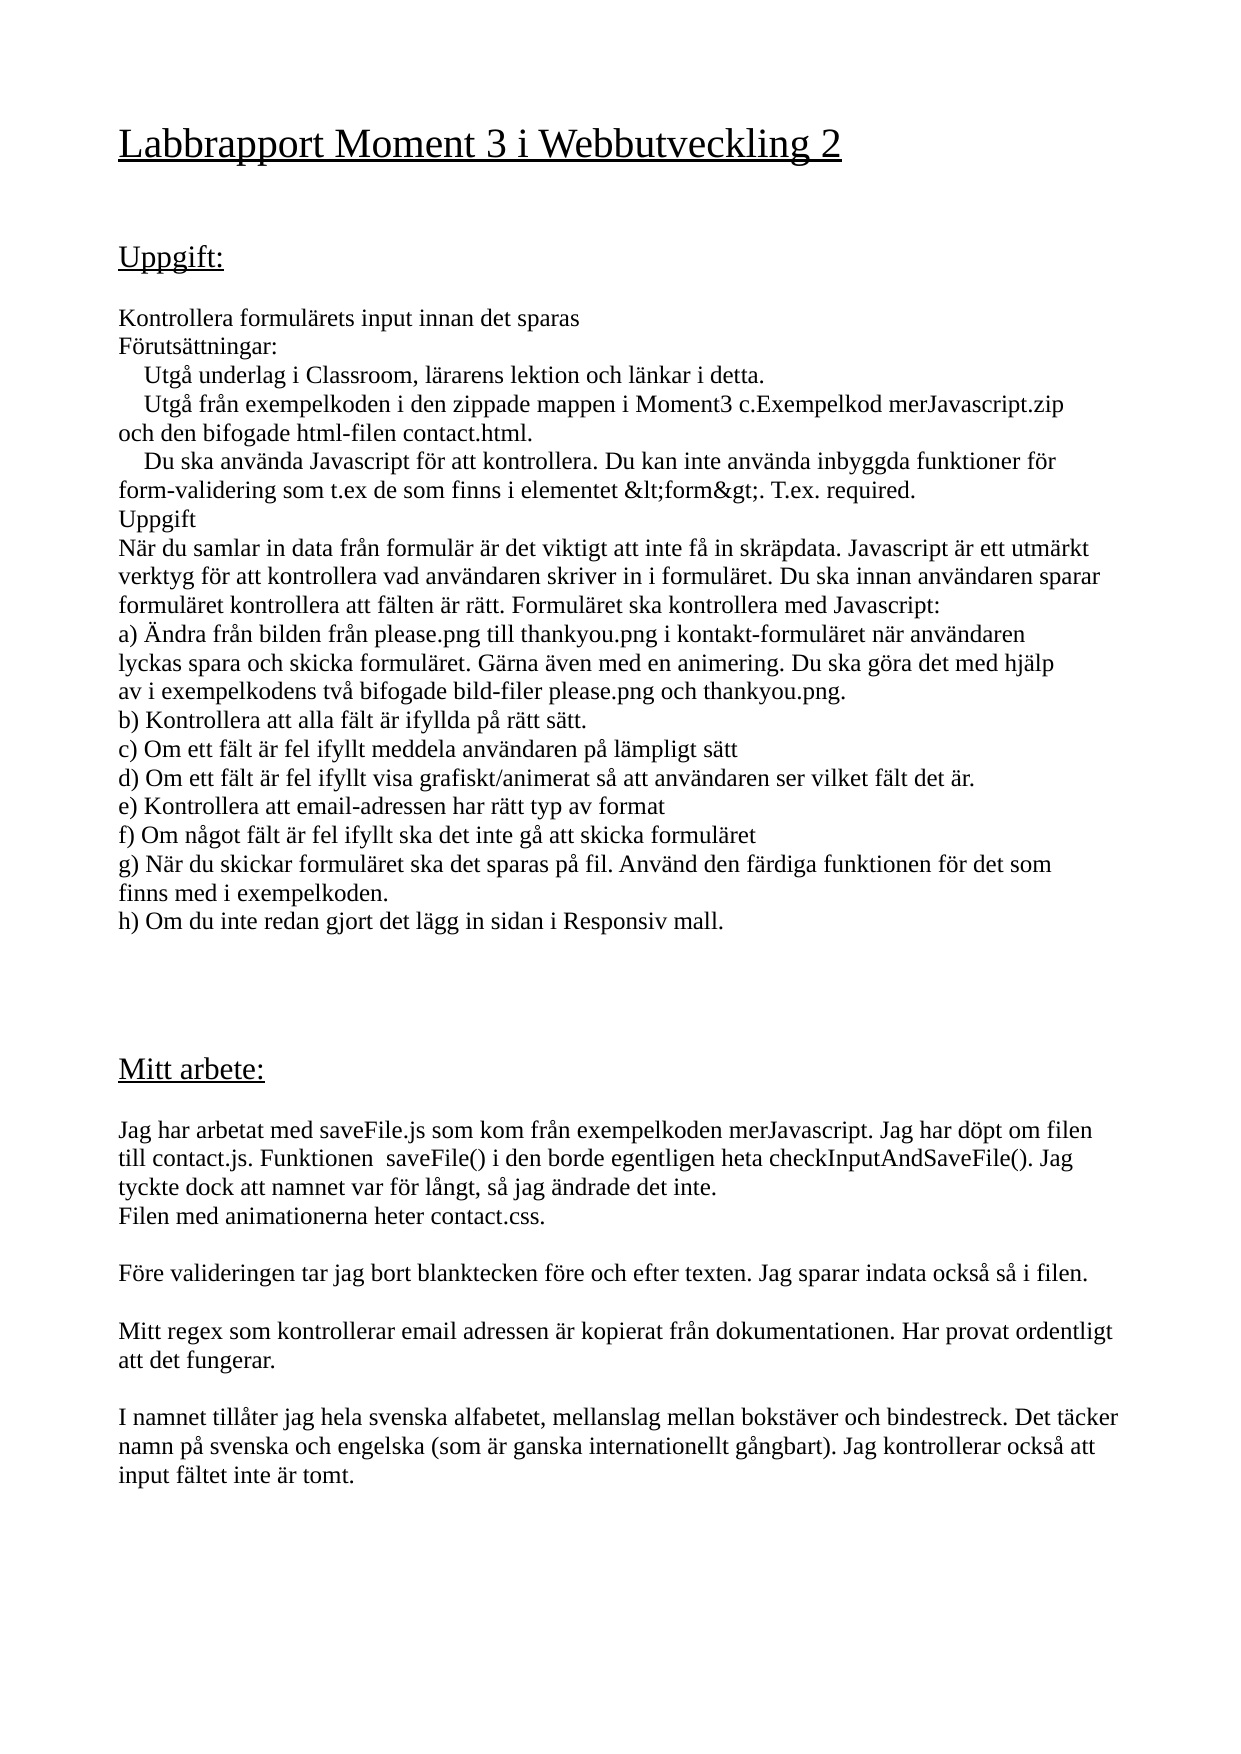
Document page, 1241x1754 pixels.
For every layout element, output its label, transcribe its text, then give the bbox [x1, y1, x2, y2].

text lyckas spara och skicka formuläret. Gärna även med en animering. Du ska göra det med hjälp [118, 648, 1122, 676]
text Labbrapport Moment 3 i Webbutveckling 2 [118, 118, 1122, 166]
text verktyg för att kontrollera vad användaren skriver in i formuläret. Du ska innan användaren sparar [118, 561, 1122, 590]
text Mitt regex som kontrollerar email adressen är kopierat från dokumentationen. Har provat ordentligt att det fungerar. [118, 1316, 1122, 1373]
text och den bifogade html-filen contact.html. [118, 418, 1122, 446]
text av i exempelkodens två bifogade bild-filer please.png och thankyou.png. [118, 676, 1122, 705]
text Filen med animationerna heter contact.css. [118, 1201, 1122, 1230]
text Jag har arbetat med saveFile.js som kom från exempelkoden merJavascript. Jag har döpt om filen till contact.js. Funktionen saveFile() i den borde egentligen heta checkInputAndSaveFile(). Jag tyckte dock att namnet var för långt, så jag ändrade det inte. [118, 1115, 1122, 1201]
text  Utgå från exempelkoden i den zippade mappen i Moment3 c.Exempelkod merJavascript.zip [118, 389, 1122, 418]
text När du samlar in data från formulär är det viktigt att inte få in skräpdata. Javascript är ett utmärkt [118, 533, 1122, 561]
text formuläret kontrollera att fälten är rätt. Formuläret ska kontrollera med Javascript: [118, 590, 1122, 619]
text form-validering som t.ex de som finns i elementet &lt;form&gt;. T.ex. required. [118, 475, 1122, 504]
text  Utgå underlag i Classroom, lärarens lektion och länkar i detta. [118, 360, 1122, 389]
text  Du ska använda Javascript för att kontrollera. Du kan inte använda inbyggda funktioner för [118, 446, 1122, 475]
text Före valideringen tar jag bort blanktecken före och efter texten. Jag sparar indata också så i filen. [118, 1258, 1122, 1287]
text Uppgift [118, 504, 1122, 533]
text g) När du skickar formuläret ska det sparas på fil. Använd den färdiga funktionen för det som [118, 849, 1122, 878]
text Kontrollera formulärets input innan det sparas [118, 303, 1122, 331]
text c) Om ett fält är fel ifyllt meddela användaren på lämpligt sätt [118, 734, 1122, 763]
text d) Om ett fält är fel ifyllt visa grafiskt/animerat så att användaren ser vilket fält det är. [118, 763, 1122, 791]
text a) Ändra från bilden från please.png till thankyou.png i kontakt-formuläret när användaren [118, 619, 1122, 648]
text Förutsättningar: [118, 331, 1122, 360]
text f) Om något fält är fel ifyllt ska det inte gå att skicka formuläret [118, 820, 1122, 849]
text Uppgift: [118, 238, 1122, 274]
text h) Om du inte redan gjort det lägg in sidan i Responsiv mall. [118, 906, 1122, 935]
text b) Kontrollera att alla fält är ifyllda på rätt sätt. [118, 705, 1122, 734]
text e) Kontrollera att email-adressen har rätt typ av format [118, 791, 1122, 820]
text finns med i exempelkoden. [118, 878, 1122, 906]
text Mitt arbete: [118, 1050, 1122, 1086]
text I namnet tillåter jag hela svenska alfabetet, mellanslag mellan bokstäver och bindestreck. Det täcker namn på svenska och engelska (som är ganska internationellt gångbart). Jag kontrollerar också att input fältet inte är tomt. [118, 1402, 1122, 1488]
